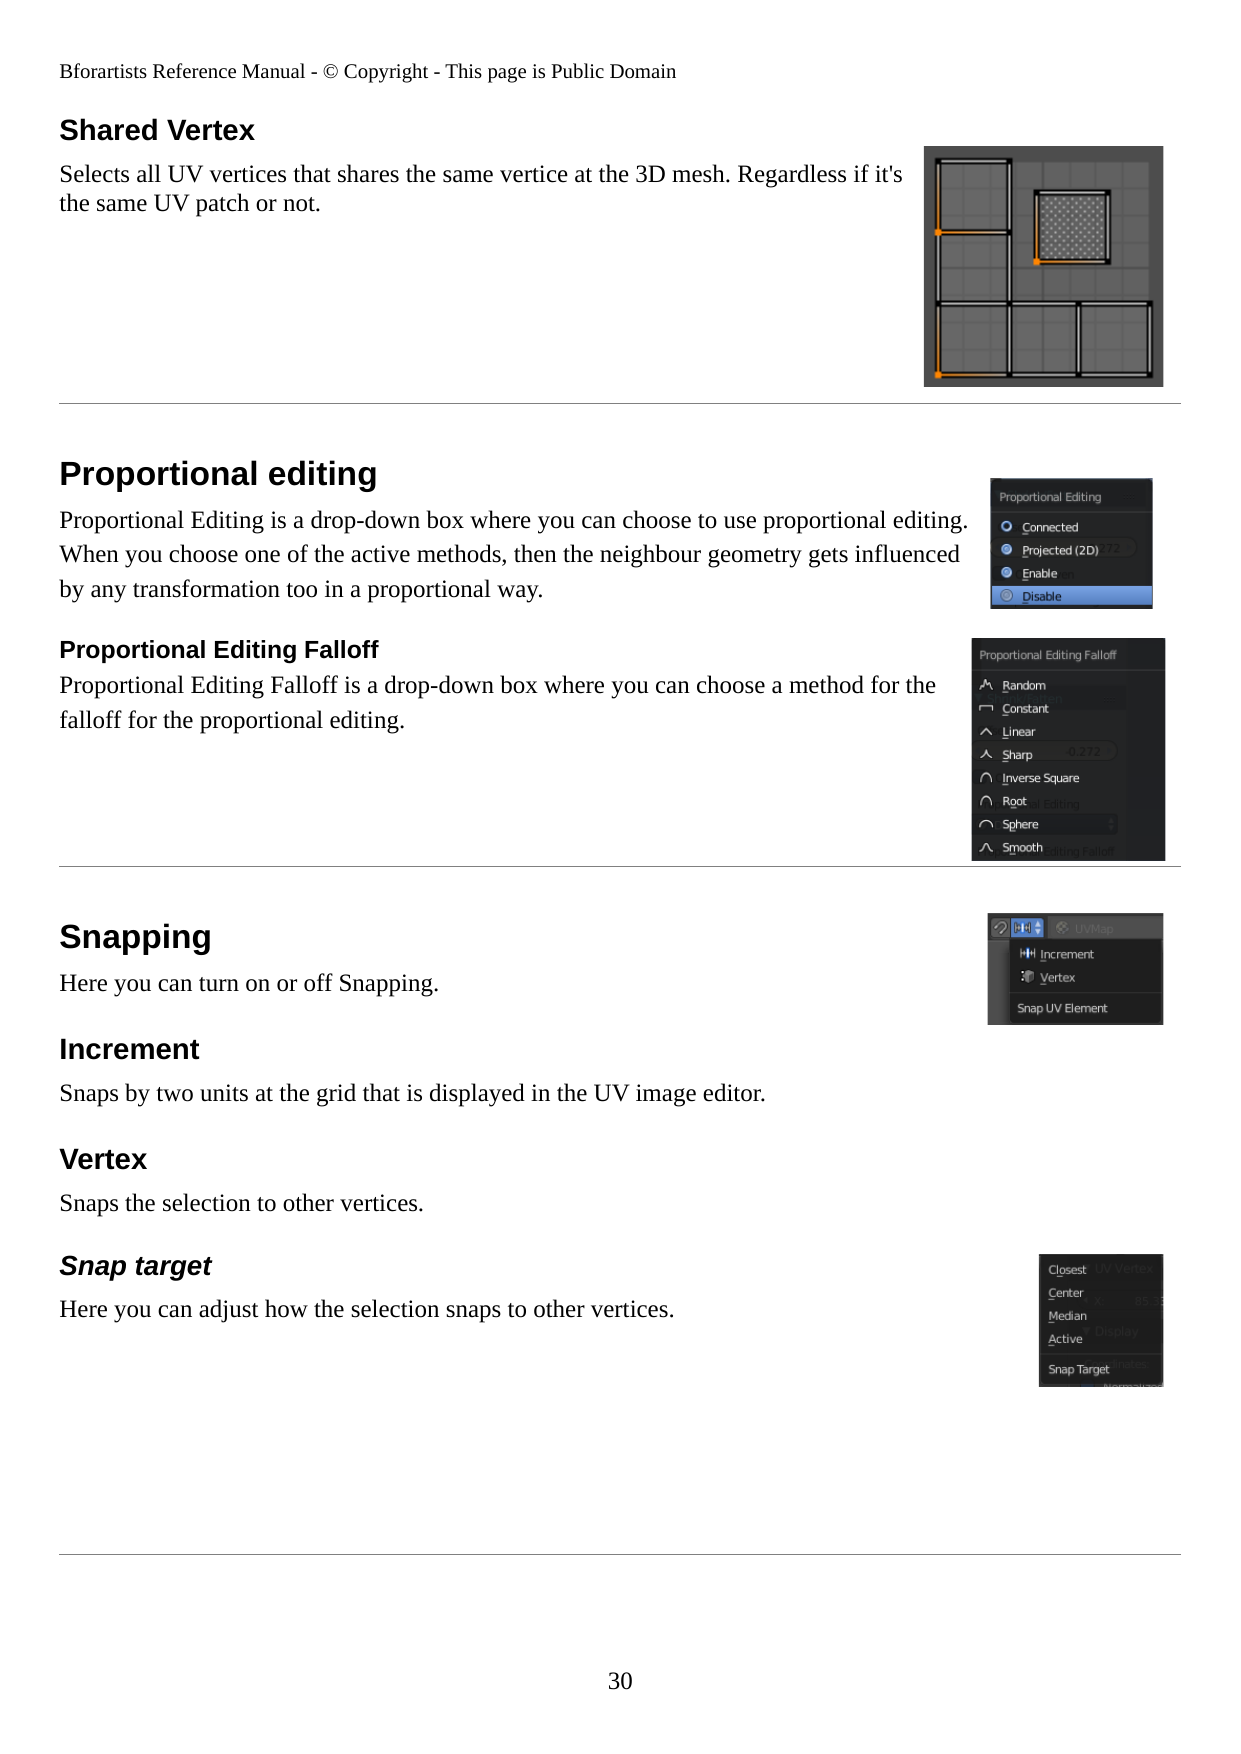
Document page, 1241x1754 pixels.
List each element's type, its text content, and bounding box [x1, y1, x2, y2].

subtitle [1164, 917, 1181, 956]
subtitle Vertex [59, 1142, 1181, 1175]
picture [971, 638, 1166, 861]
text Snaps by two units at the grid that is displayed in the UV image editor. [59, 1078, 1181, 1107]
picture [1038, 1254, 1164, 1387]
text Here you can adjust how the selection snaps to other vertices. [59, 1294, 1038, 1323]
text Here you can turn on or off Snapping. [59, 968, 987, 997]
text Proportional Editing is a drop-down box where you can choose to use proportional editing. When you choose one of the active methods, then the neighbour geometry gets influenced by any transformation too in a proportional way. [59, 505, 990, 603]
picture [923, 146, 1164, 387]
subtitle Increment [59, 1032, 1181, 1066]
subtitle Shared Vertex [59, 113, 1181, 146]
list Selects all UV vertices that shares the same vertice at the 3D mesh. Regardless if it's the same UV patch or not. [59, 159, 923, 216]
subtitle Proportional Editing Falloff [59, 636, 1181, 664]
picture [987, 913, 1164, 1025]
subtitle Snapping [59, 917, 987, 956]
text Snaps the selection to other vertices. [59, 1188, 1181, 1217]
picture [990, 478, 1153, 609]
subtitle Proportional editing [59, 454, 1181, 492]
subtitle Snap target [59, 1249, 1181, 1281]
text Proportional Editing Falloff is a drop-down box where you can choose a method for the falloff for the proportional editing. [59, 670, 971, 733]
